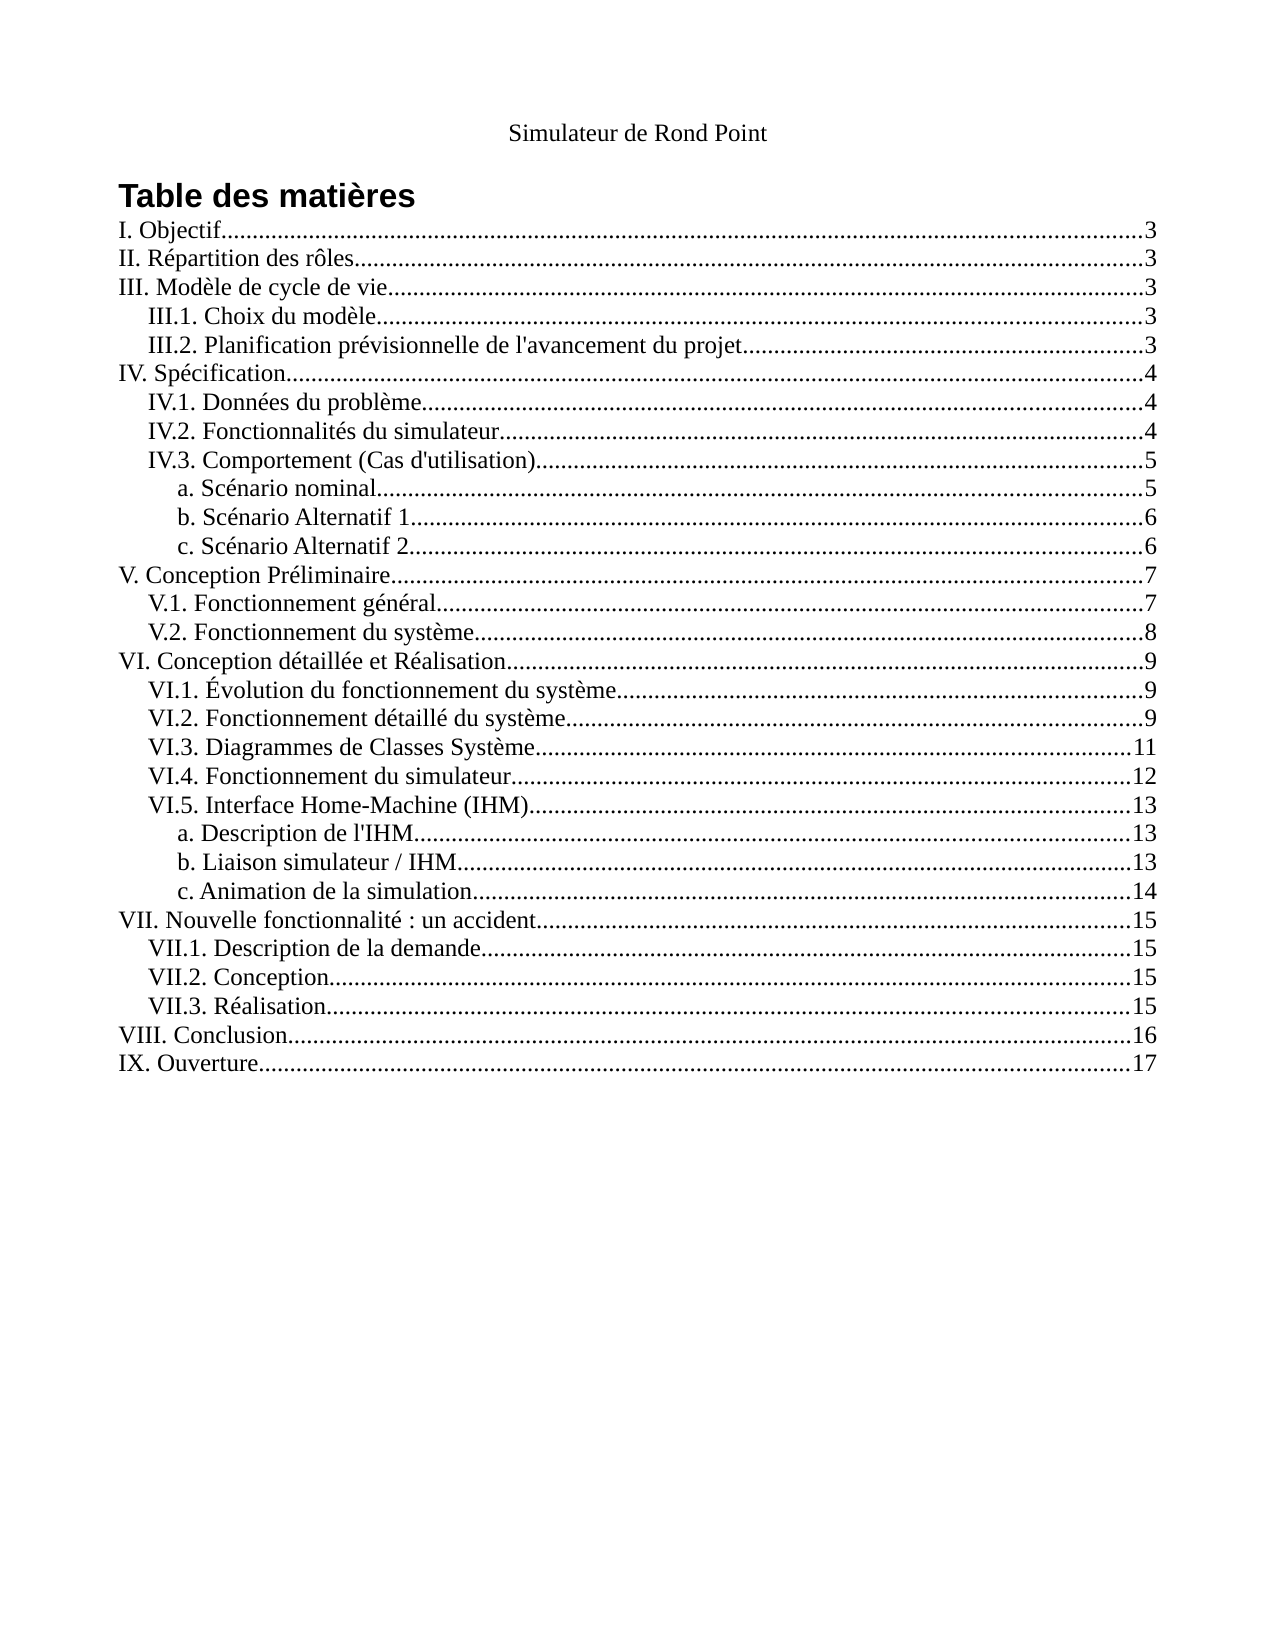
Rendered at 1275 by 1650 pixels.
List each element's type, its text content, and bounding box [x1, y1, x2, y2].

text V.2. Fonctionnement du système 8 [148, 617, 1157, 646]
text VII. Nouvelle fonctionnalité : un accident 15 [118, 905, 1157, 933]
text III.2. Planification prévisionnelle de l'avancement du projet 3 [148, 330, 1157, 358]
text V.1. Fonctionnement général 7 [148, 588, 1157, 617]
text b. Scénario Alternatif 1 6 [177, 502, 1157, 531]
text IX. Ouverture 17 [118, 1048, 1157, 1077]
text a. Scénario nominal 5 [177, 473, 1157, 502]
text IV.2. Fonctionnalités du simulateur 4 [148, 416, 1157, 445]
text IV.1. Données du problème 4 [148, 387, 1157, 416]
text V. Conception Préliminaire 7 [118, 560, 1157, 588]
text VII.1. Description de la demande 15 [148, 933, 1157, 962]
text VI.4. Fonctionnement du simulateur 12 [148, 761, 1157, 790]
text III.1. Choix du modèle 3 [148, 301, 1157, 330]
text II. Répartition des rôles 3 [118, 243, 1157, 272]
text c. Animation de la simulation 14 [177, 876, 1157, 905]
text VI.2. Fonctionnement détaillé du système 9 [148, 703, 1157, 732]
text III. Modèle de cycle de vie 3 [118, 272, 1157, 301]
text VI. Conception détaillée et Réalisation 9 [118, 646, 1157, 675]
text IV.3. Comportement (Cas d'utilisation) 5 [148, 445, 1157, 473]
text VII.3. Réalisation 15 [148, 991, 1157, 1020]
text VI.5. Interface Home-Machine (IHM) 13 [148, 790, 1157, 818]
subtitle Table des matières [118, 176, 1157, 215]
text VI.3. Diagrammes de Classes Système 11 [148, 732, 1157, 761]
text VIII. Conclusion 16 [118, 1020, 1157, 1048]
text VI.1. Évolution du fonctionnement du système 9 [148, 675, 1157, 703]
text a. Description de l'IHM 13 [177, 818, 1157, 847]
text I. Objectif 3 [118, 215, 1157, 243]
text b. Liaison simulateur / IHM 13 [177, 847, 1157, 876]
text VII.2. Conception 15 [148, 962, 1157, 991]
text c. Scénario Alternatif 2 6 [177, 531, 1157, 560]
text IV. Spécification 4 [118, 358, 1157, 387]
